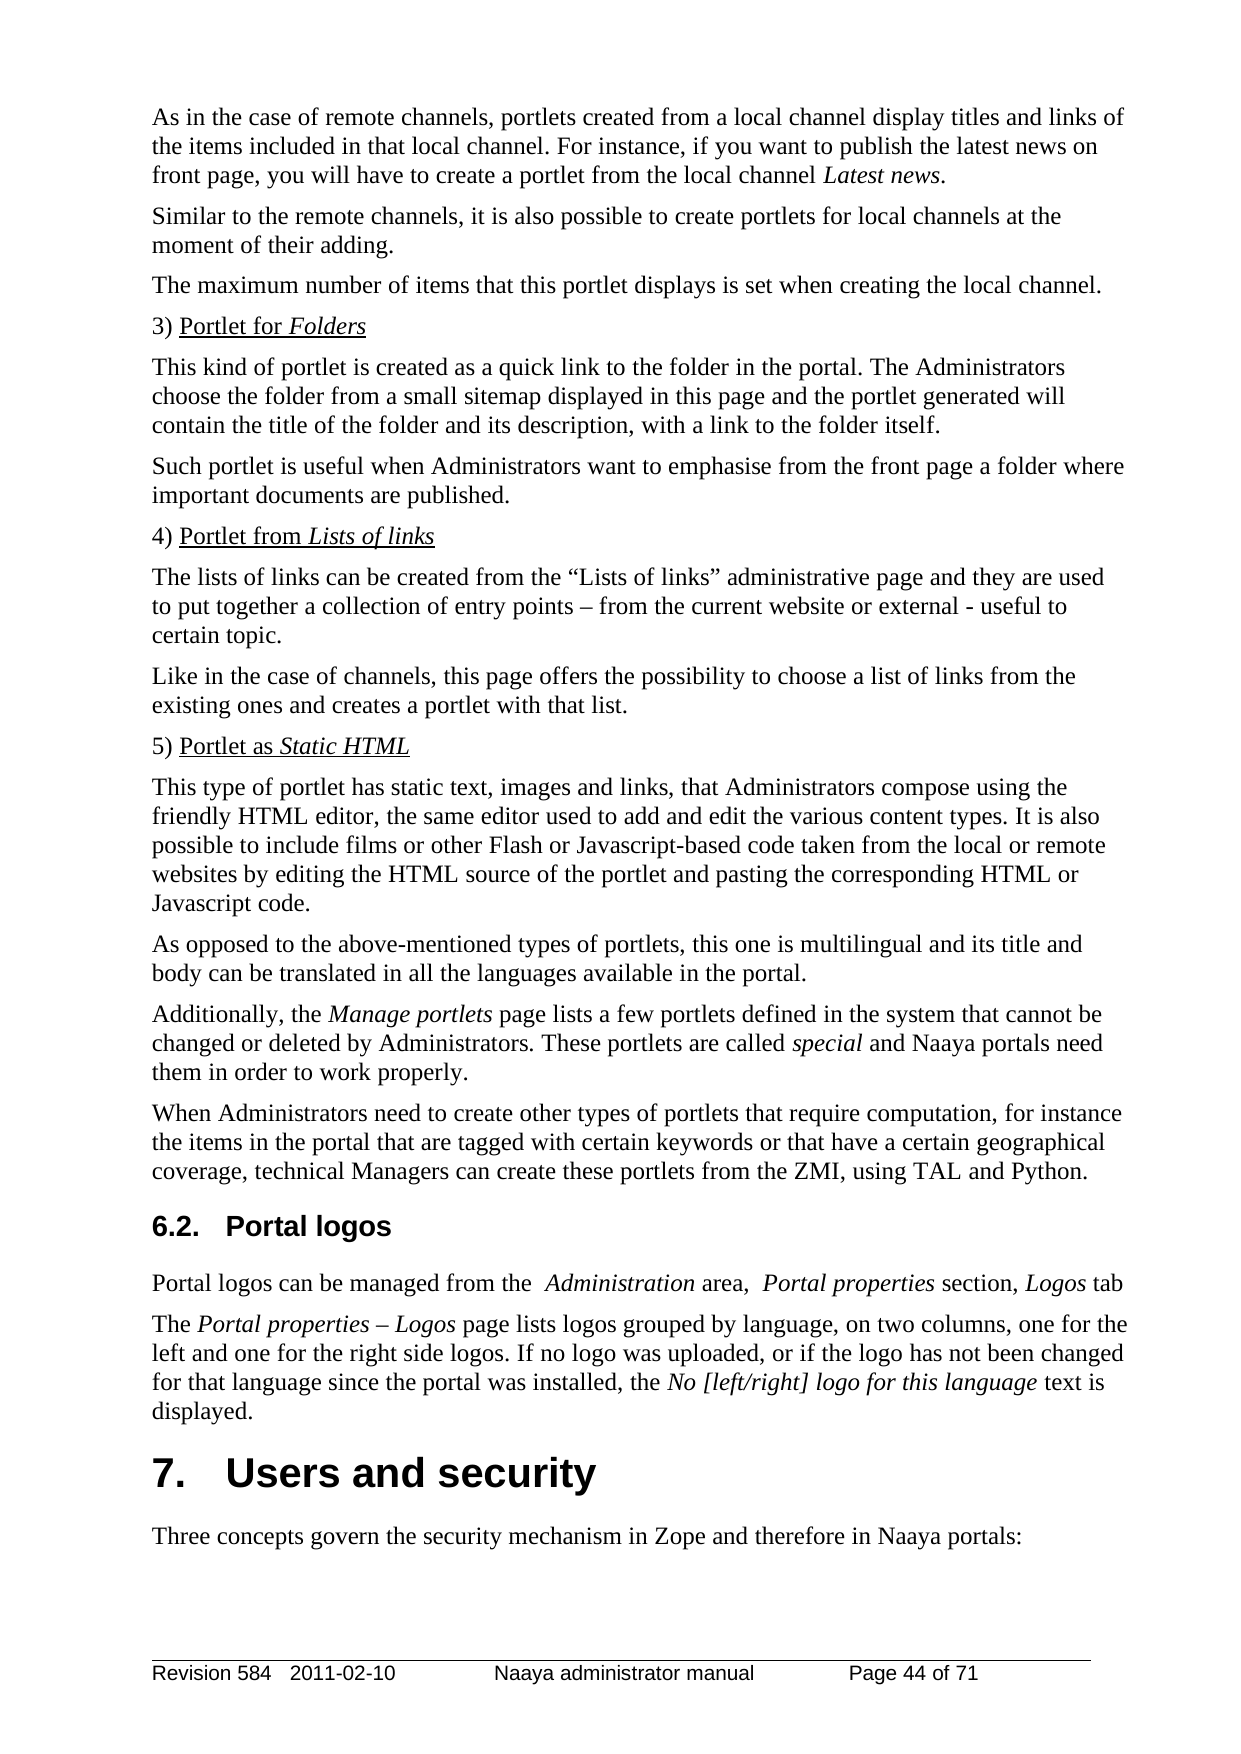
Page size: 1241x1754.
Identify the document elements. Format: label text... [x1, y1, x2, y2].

text 4) Portlet from Lists of links [152, 521, 1128, 550]
text Such portlet is useful when Administrators want to emphasise from the front page a folder where important documents are published. [152, 451, 1128, 509]
text Three concepts govern the security mechanism in Zope and therefore in Naaya portals: [152, 1521, 1128, 1550]
text 3) Portlet for Folders [152, 311, 1128, 340]
text Additionally, the Manage portlets page lists a few portlets defined in the system that cannot be changed or deleted by Administrators. These portlets are called special and Naaya portals need them in order to work properly. [152, 998, 1128, 1086]
text As opposed to the above-mentioned types of portlets, this one is multilingual and its title and body can be translated in all the languages available in the portal. [152, 928, 1128, 987]
text The maximum number of items that this portlet displays is set when creating the local channel. [152, 270, 1128, 299]
subtitle Users and security [151, 1448, 1128, 1496]
text 5) Portlet as Static HTML [152, 731, 1128, 760]
text The Portal properties – Logos page lists logos grouped by language, on two columns, one for the left and one for the right side logos. If no logo was uploaded, or if the logo has not been changed for that language since the portal was installed, the No [left/right] logo for this language text is displayed. [152, 1308, 1128, 1425]
text Portal logos can be managed from the Administration area, Portal properties section, Logos tab [152, 1268, 1128, 1297]
text When Administrators need to create other types of portlets that require computation, for instance the items in the portal that are tagged with certain keywords or that have a certain geographical coverage, technical Managers can create these portlets from the ZMI, using TAL and Python. [152, 1097, 1128, 1184]
text This type of portlet has static text, images and links, that Administrators compose using the friendly HTML editor, the same editor used to add and edit the various content types. It is also possible to include films or other Flash or Javascript-based code taken from the local or remote websites by editing the HTML source of the portlet and pasting the corresponding HTML or Javascript code. [152, 771, 1128, 917]
subtitle Portal logos [152, 1209, 1128, 1243]
text The lists of links can be created from the “Lists of links” administrative page and they are used to put together a collection of entry points – from the current website or external - useful to certain topic. [152, 562, 1128, 649]
text This kind of portlet is created as a quick link to the folder in the portal. The Administrators choose the folder from a small sitemap displayed in this page and the portlet generated will contain the title of the folder and its description, with a link to the folder itself. [152, 352, 1128, 439]
text Like in the case of channels, this page offers the possibility to choose a list of links from the existing ones and creates a portlet with that list. [152, 661, 1128, 719]
text As in the case of remote channels, portlets created from a local channel display titles and links of the items included in that local channel. For instance, if you want to publish the latest news on front page, you will have to create a portlet from the local channel Latest news. [152, 102, 1128, 189]
text Similar to the remote channels, it is also possible to create portlets for local channels at the moment of their adding. [152, 201, 1128, 259]
